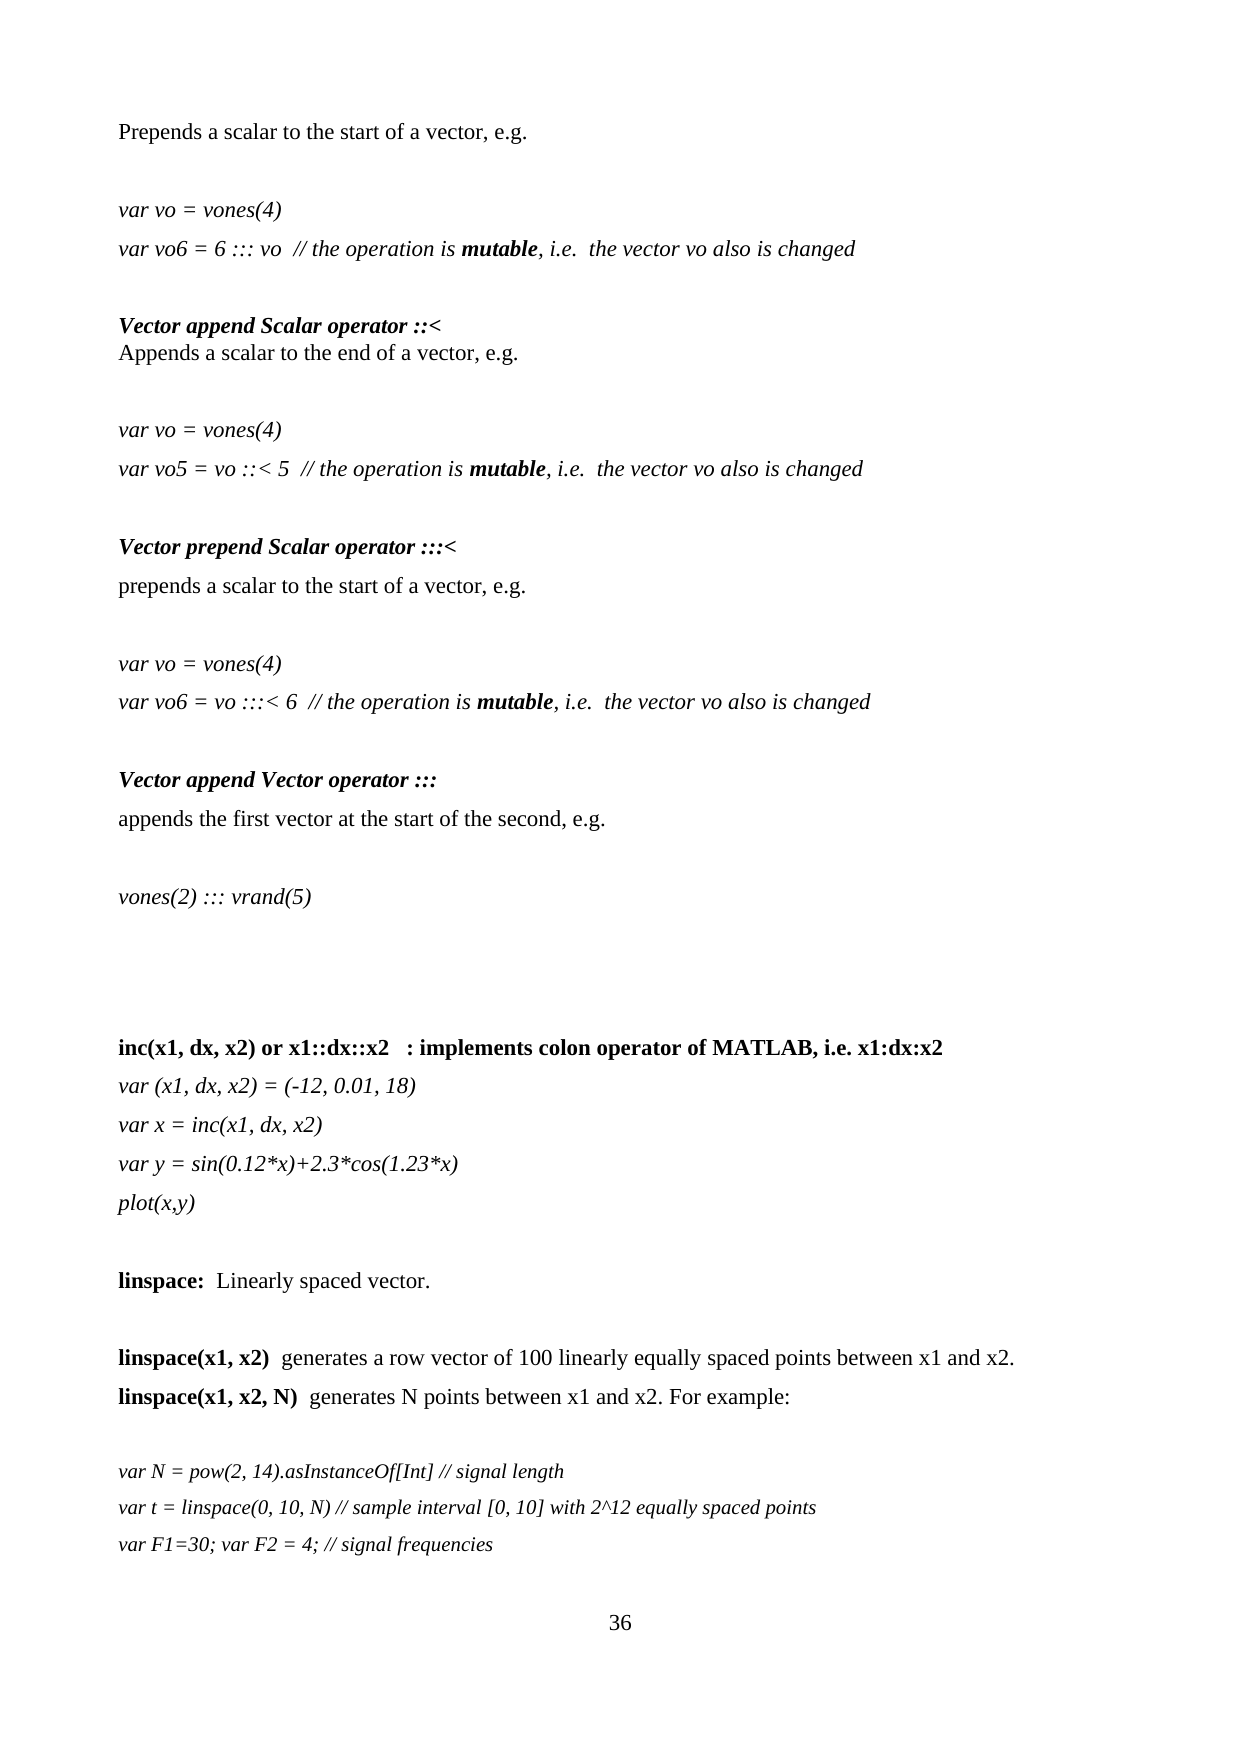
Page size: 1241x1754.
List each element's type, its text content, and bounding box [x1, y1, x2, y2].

text var vo = vones(4) [118, 196, 1122, 222]
text var vo = vones(4) [118, 649, 1122, 676]
text prepends a scalar to the start of a vector, e.g. [118, 572, 1122, 598]
text var x = inc(x1, dx, x2) [118, 1111, 1122, 1138]
text var vo = vones(4) [118, 416, 1122, 443]
text var t = linspace(0, 10, N) // sample interval [0, 10] with 2^12 equally spaced points [118, 1495, 1122, 1519]
text Prepends a scalar to the start of a vector, e.g. [118, 118, 1122, 144]
text linspace: Linearly spaced vector. [118, 1267, 1122, 1293]
text inc(x1, dx, x2) or x1::dx::x2 : implements colon operator of MATLAB, i.e. x1:dx:x2 [118, 1033, 1122, 1060]
text var vo5 = vo ::< 5 // the operation is mutable, i.e. the vector vo also is changed [118, 455, 1122, 482]
text var N = pow(2, 14).asInstanceOf[Int] // signal length [118, 1459, 1122, 1483]
text appends the first vector at the start of the second, e.g. [118, 805, 1122, 831]
text linspace(x1, x2, N) generates N points between x1 and x2. For example: [118, 1383, 1122, 1409]
text Vector append Scalar operator ::< [118, 312, 1122, 339]
text linspace(x1, x2) generates a row vector of 100 linearly equally spaced points between x1 and x2. [118, 1344, 1122, 1371]
text Vector prepend Scalar operator :::< [118, 533, 1122, 559]
text var vo6 = 6 ::: vo // the operation is mutable, i.e. the vector vo also is changed [118, 235, 1122, 261]
text var (x1, dx, x2) = (-12, 0.01, 18) [118, 1072, 1122, 1099]
text vones(2) ::: vrand(5) [118, 883, 1122, 909]
text var vo6 = vo :::< 6 // the operation is mutable, i.e. the vector vo also is changed [118, 688, 1122, 715]
text plot(x,y) [118, 1189, 1122, 1215]
text var F1=30; var F2 = 4; // signal frequencies [118, 1532, 1122, 1556]
text Vector append Vector operator ::: [118, 766, 1122, 792]
text Appends a scalar to the end of a vector, e.g. [118, 339, 1122, 365]
text var y = sin(0.12*x)+2.3*cos(1.23*x) [118, 1150, 1122, 1176]
